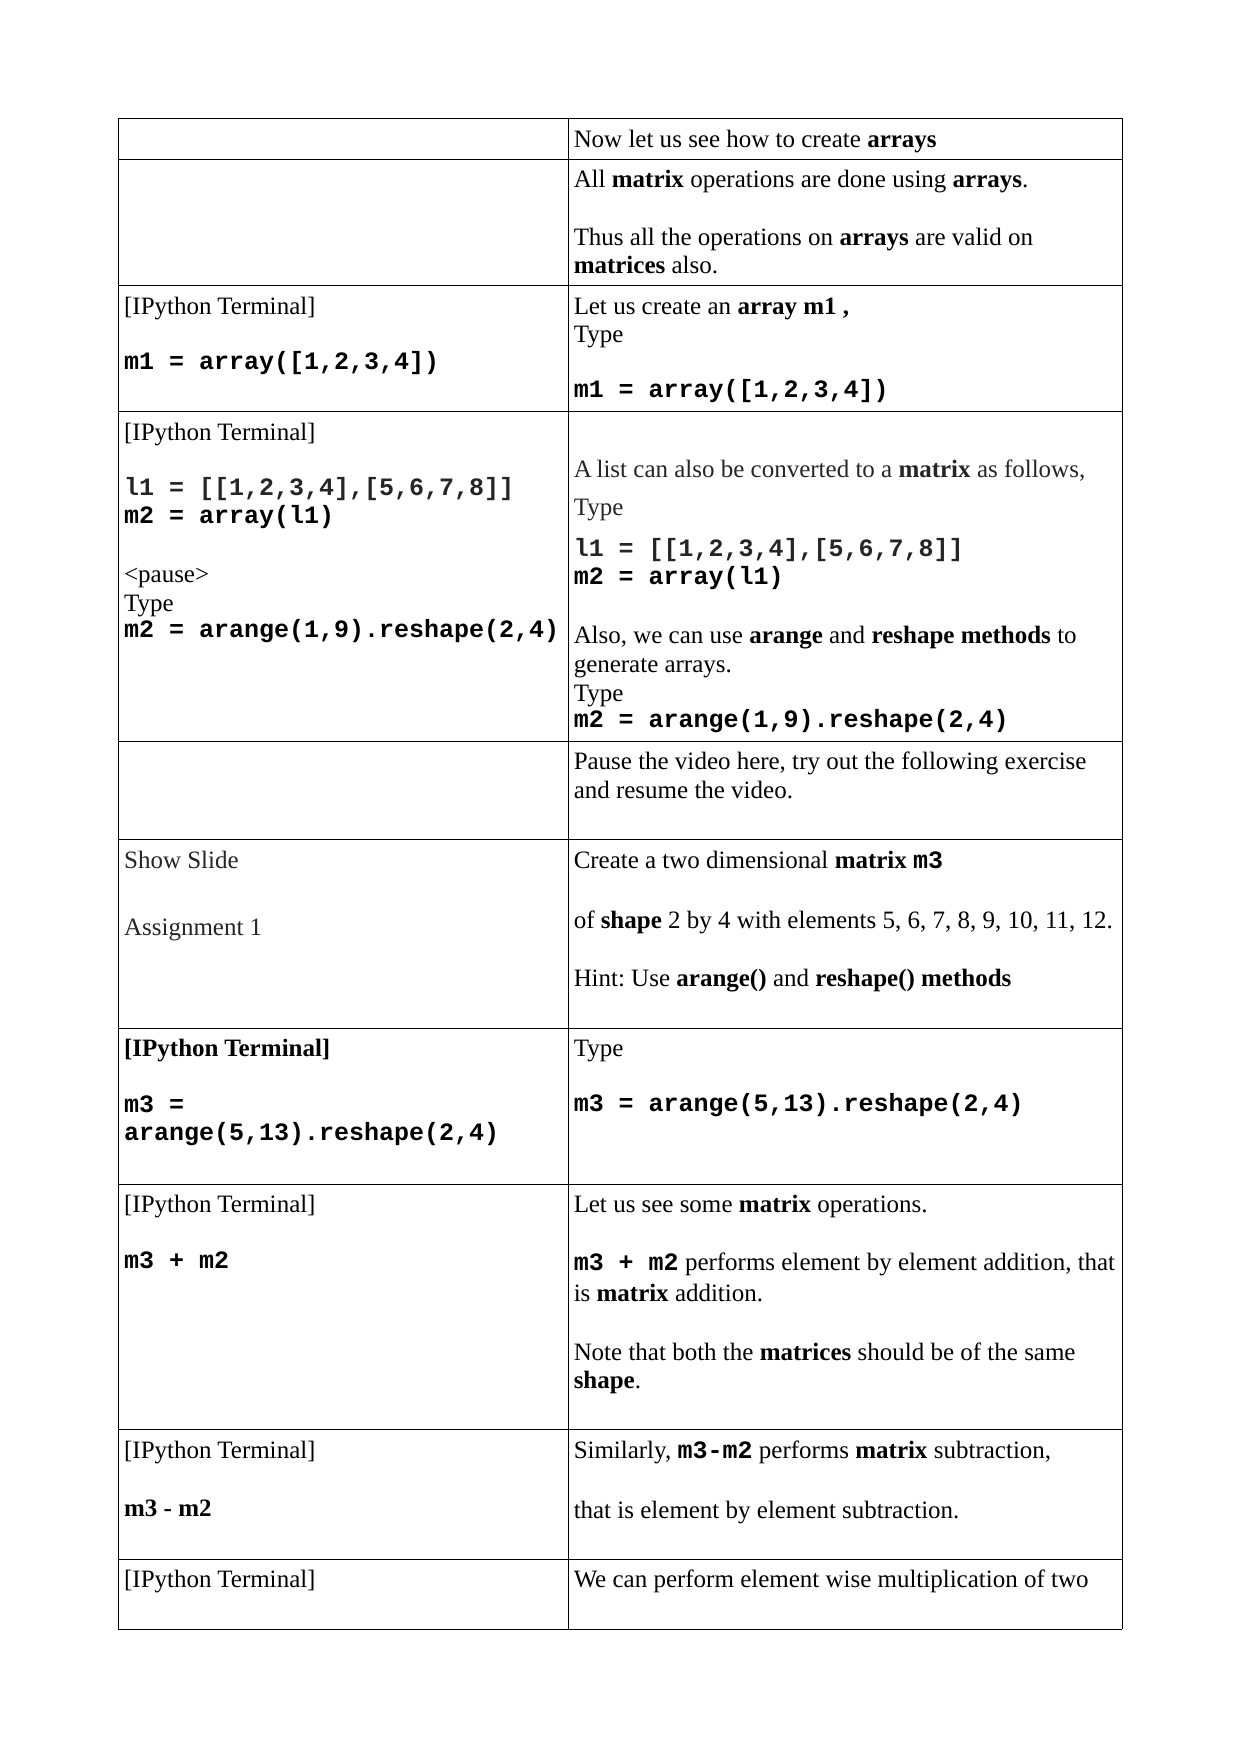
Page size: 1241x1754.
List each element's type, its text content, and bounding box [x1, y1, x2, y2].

table_cell A list can also be converted to a matrix as follows, Type l1 = [[1,2,3,4],[5,6,7,8]] m2 = array(l1) Also, we can use arange and reshape methods to generate arrays. Type m2 = arange(1,9).reshape(2,4) [569, 412, 1122, 741]
table_cell [IPython Terminal] m1 = array([1,2,3,4]) [119, 286, 568, 411]
table_cell Type m3 = arange(5,13).reshape(2,4) [569, 1029, 1122, 1183]
table_cell [IPython Terminal] [119, 1560, 568, 1628]
table_cell Pause the video here, try out the following exercise and resume the video. [569, 742, 1122, 839]
table_cell [IPython Terminal] m3 = arange(5,13).reshape(2,4) [119, 1029, 568, 1183]
table_cell Let us create an array m1 , Type m1 = array([1,2,3,4]) [569, 286, 1122, 411]
table_cell [IPython Terminal] l1 = [[1,2,3,4],[5,6,7,8]] m2 = array(l1) <pause> Type m2 = arange(1,9).reshape(2,4) [119, 412, 568, 741]
table_cell Now let us see how to create arrays [569, 119, 1122, 158]
table_cell Similarly, m3-m2 performs matrix subtraction, that is element by element subtraction. [569, 1430, 1122, 1559]
table_cell We can perform element wise multiplication of two [569, 1560, 1122, 1628]
table_cell Show Slide Assignment 1 [119, 840, 568, 1027]
table_cell [119, 160, 568, 285]
table_cell All matrix operations are done using arrays. Thus all the operations on arrays are valid on matrices also. [569, 160, 1122, 285]
table_cell Create a two dimensional matrix m3 of shape 2 by 4 with elements 5, 6, 7, 8, 9, 10, 11, 12. Hint: Use arange() and reshape() methods [569, 840, 1122, 1027]
table_cell [119, 119, 568, 158]
table_cell Let us see some matrix operations. m3 + m2 performs element by element addition, that is matrix addition. Note that both the matrices should be of the same shape. [569, 1185, 1122, 1429]
table_cell [119, 742, 568, 839]
table_cell [IPython Terminal] m3 + m2 [119, 1185, 568, 1429]
table_cell [IPython Terminal] m3 - m2 [119, 1430, 568, 1559]
